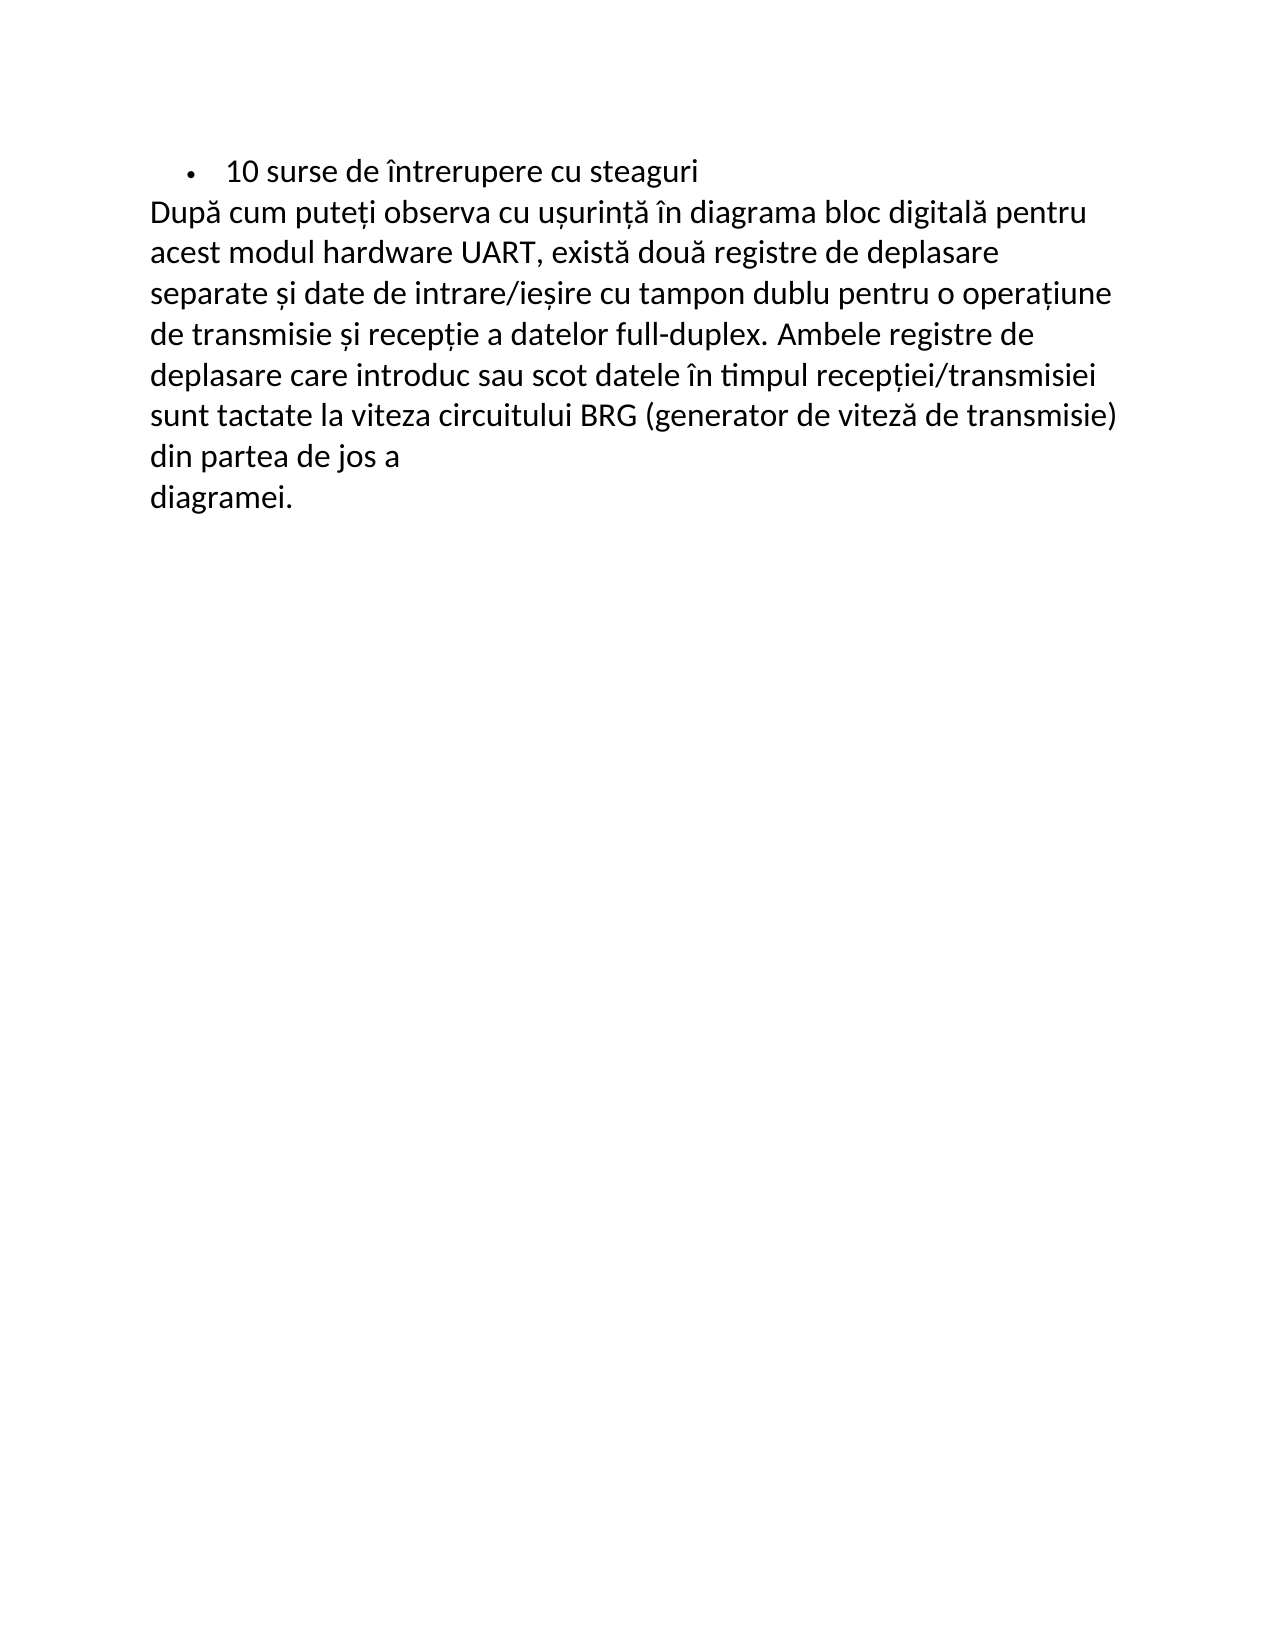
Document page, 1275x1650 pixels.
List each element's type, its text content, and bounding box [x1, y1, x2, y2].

list 10 surse de întrerupere cu steaguri [187, 150, 1125, 191]
text După cum puteți observa cu ușurință în diagrama bloc digitală pentru acest modul hardware UART, există două registre de deplasare separate și date de intrare/ieșire cu tampon dublu pentru o operațiune de transmisie și recepție a datelor full-duplex. Ambele registre de deplasare care introduc sau scot datele în timpul recepției/transmisiei sunt tactate la viteza circuitului BRG (generator de viteză de transmisie) din partea de jos a diagramei. [150, 191, 1125, 517]
